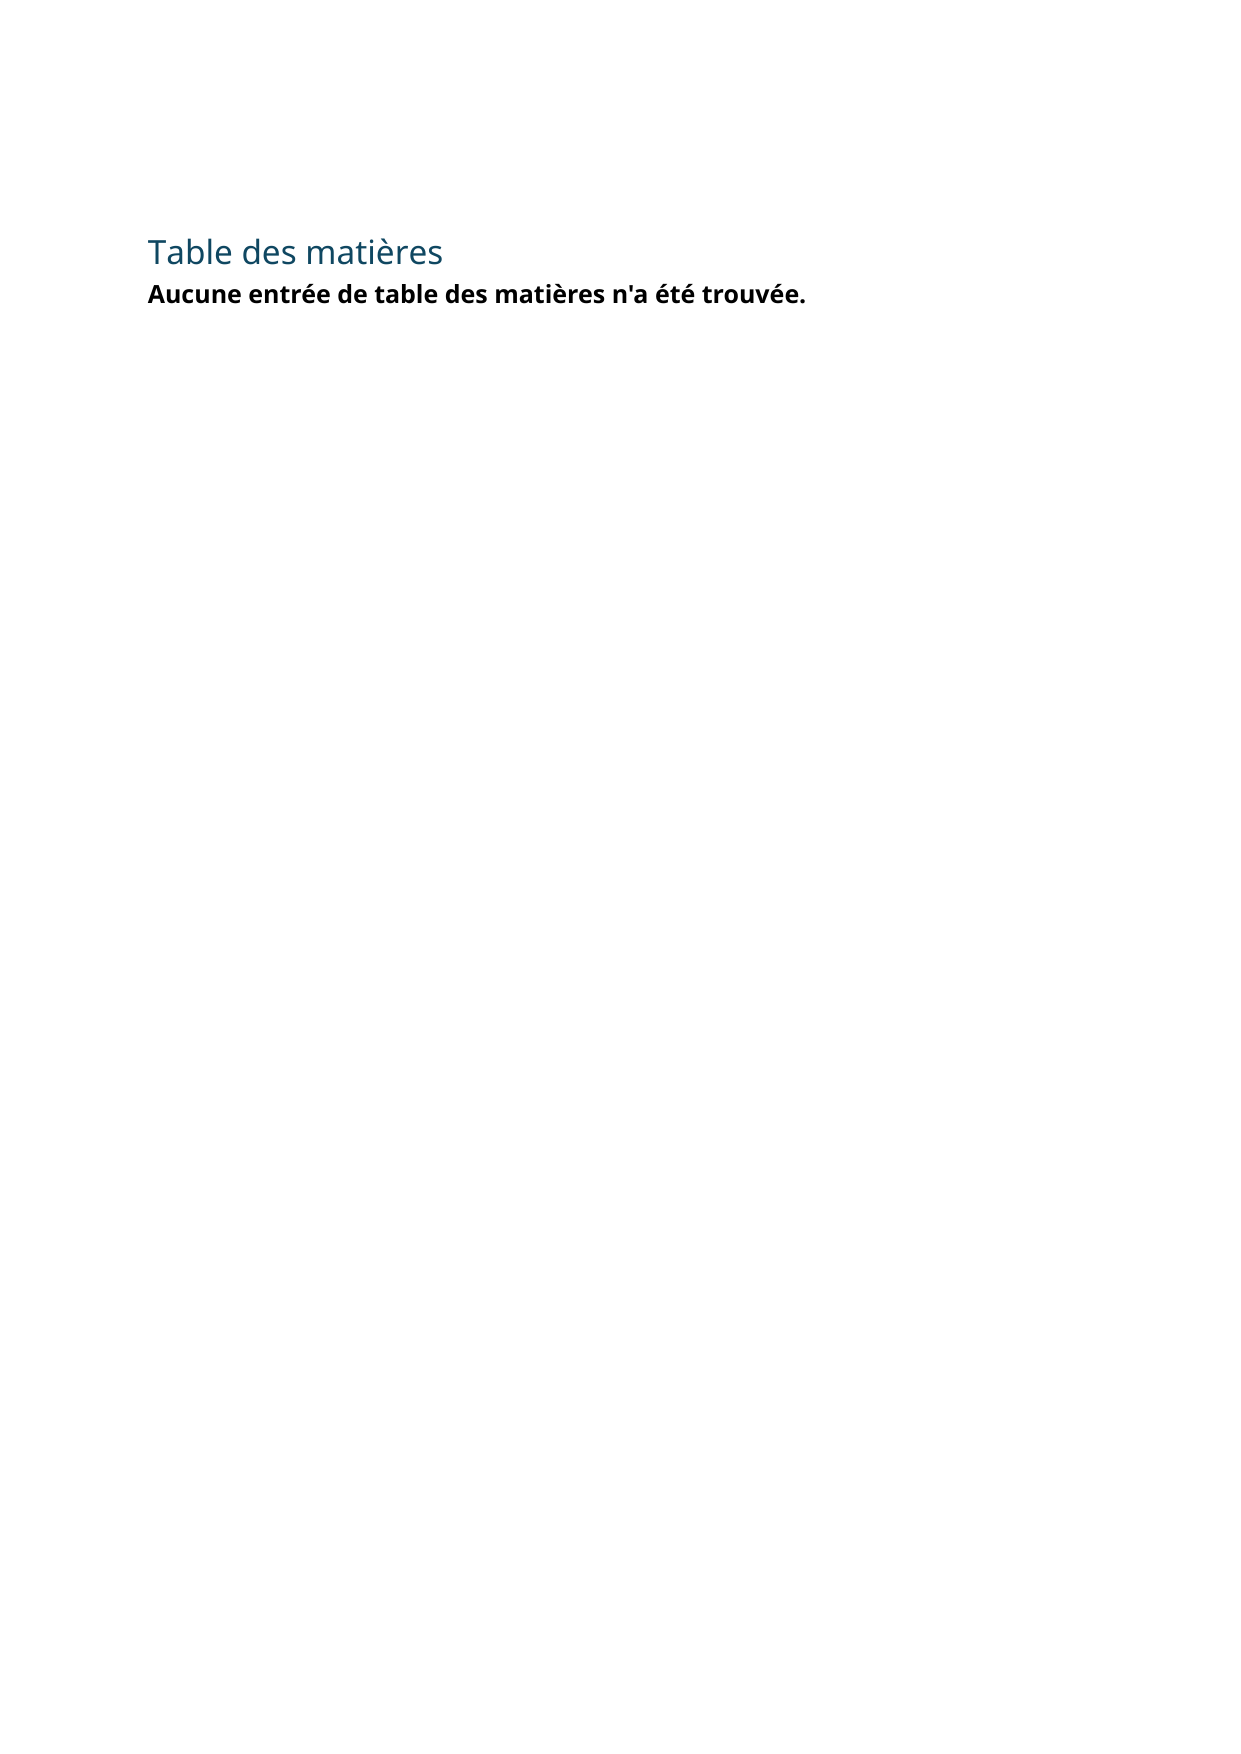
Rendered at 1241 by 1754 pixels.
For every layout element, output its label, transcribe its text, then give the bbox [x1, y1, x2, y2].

text Aucune entrée de table des matières n'a été trouvée. [148, 277, 1093, 311]
text Table des matières [148, 228, 1093, 274]
